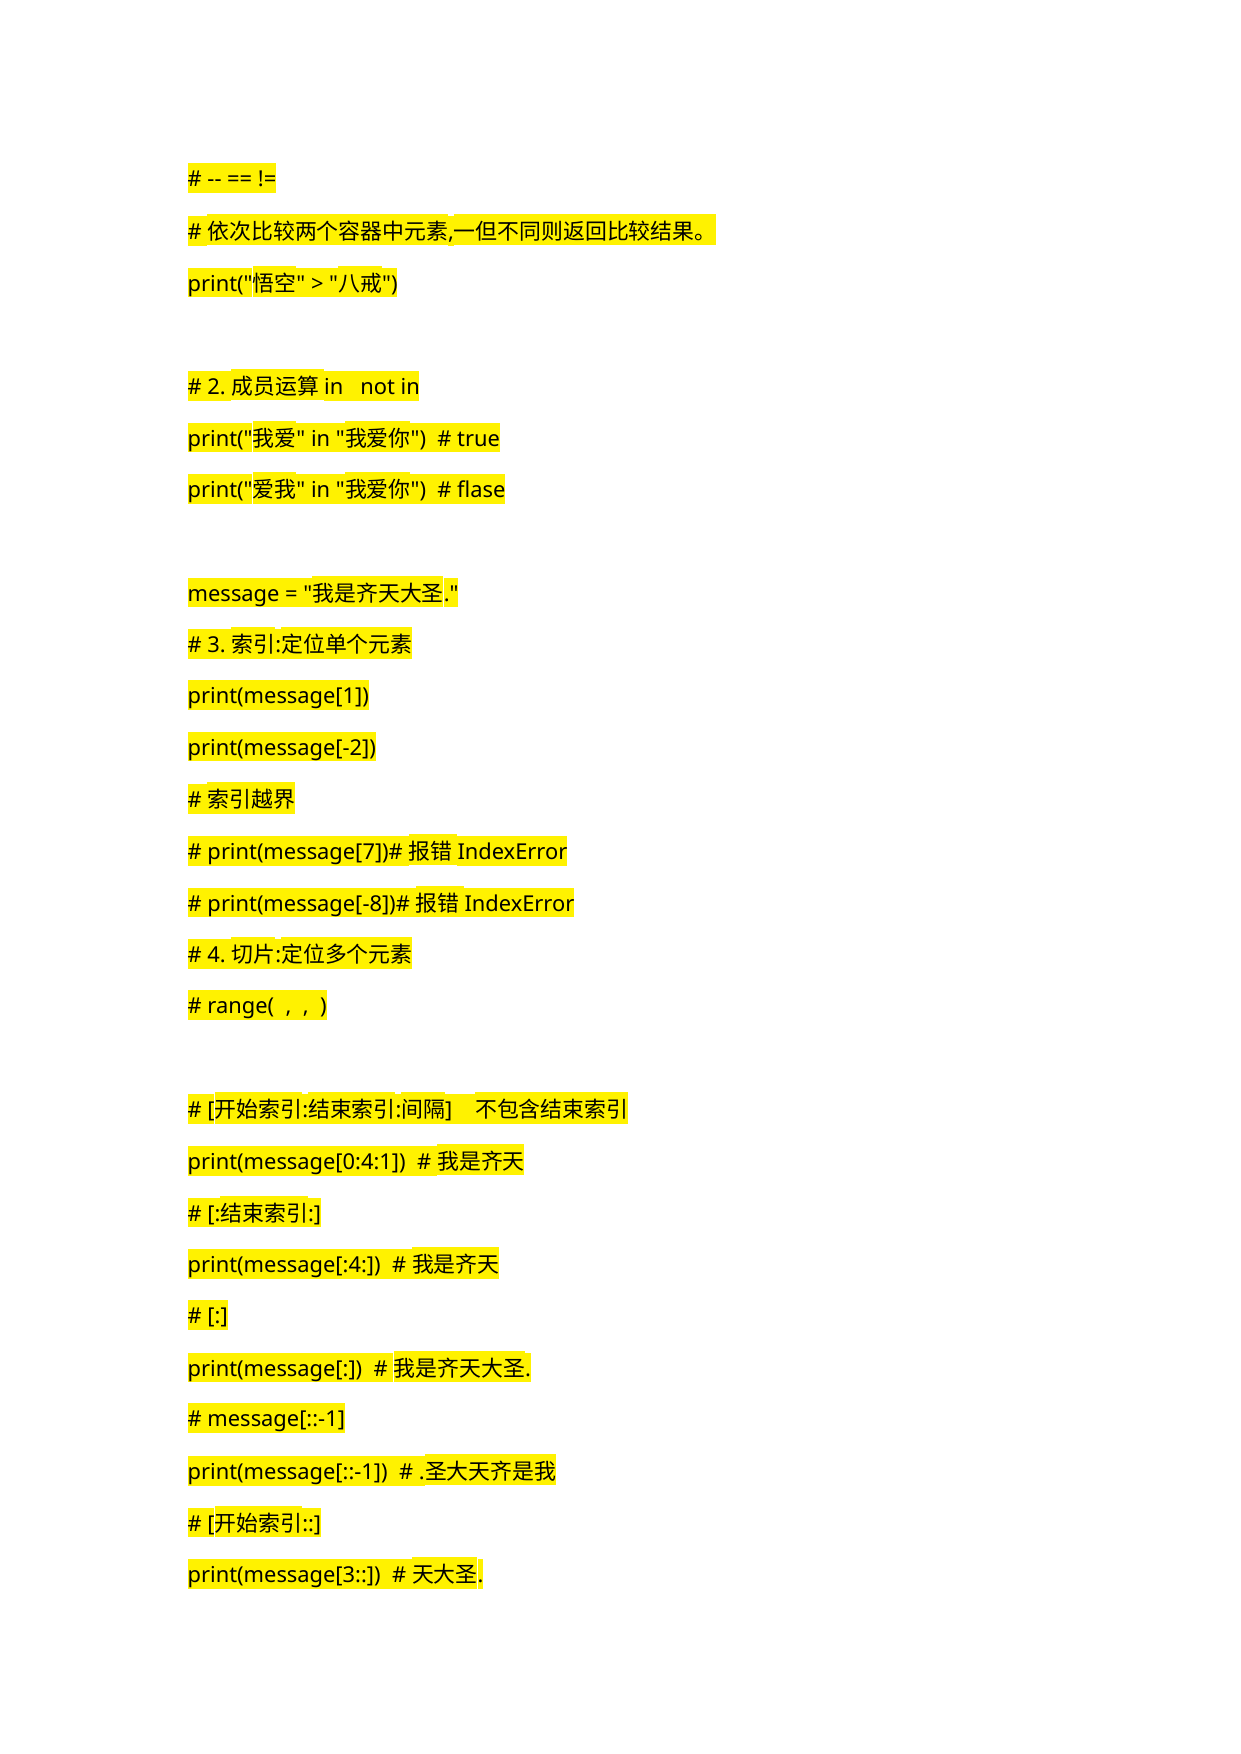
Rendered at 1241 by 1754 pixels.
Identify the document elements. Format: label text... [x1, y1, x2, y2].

text # [:] [187, 1299, 1053, 1331]
text # [:结束索引:] [187, 1195, 1053, 1228]
text print(message[:]) # 我是齐天大圣. [187, 1350, 1053, 1383]
text print(message[3::]) # 天大圣. [187, 1557, 1053, 1589]
text # 索引越界 [187, 782, 1053, 814]
text message = "我是齐天大圣." [187, 575, 1053, 608]
text # 依次比较两个容器中元素,一但不同则返回比较结果。 [187, 213, 1053, 246]
text # [开始索引::] [187, 1505, 1053, 1538]
text # message[::-1] [187, 1402, 1053, 1434]
text # 2. 成员运算 in not in [187, 368, 1053, 401]
text print(message[0:4:1]) # 我是齐天 [187, 1143, 1053, 1176]
text # print(message[-8])# 报错 IndexError [187, 885, 1053, 918]
text # [开始索引:结束索引:间隔] 不包含结束索引 [187, 1092, 1053, 1124]
text print(message[:4:]) # 我是齐天 [187, 1247, 1053, 1279]
text # 3. 索引:定位单个元素 [187, 627, 1053, 659]
text # print(message[7])# 报错 IndexError [187, 833, 1053, 866]
text print(message[-2]) [187, 730, 1053, 763]
text # range( , , ) [187, 989, 1053, 1021]
text print("我爱" in "我爱你") # true [187, 420, 1053, 453]
text print("爱我" in "我爱你") # flase [187, 472, 1053, 504]
text # -- == != [187, 162, 1053, 194]
text print("悟空" > "八戒") [187, 265, 1053, 298]
text # 4. 切片:定位多个元素 [187, 937, 1053, 969]
text print(message[::-1]) # .圣大天齐是我 [187, 1453, 1053, 1486]
text print(message[1]) [187, 679, 1053, 711]
